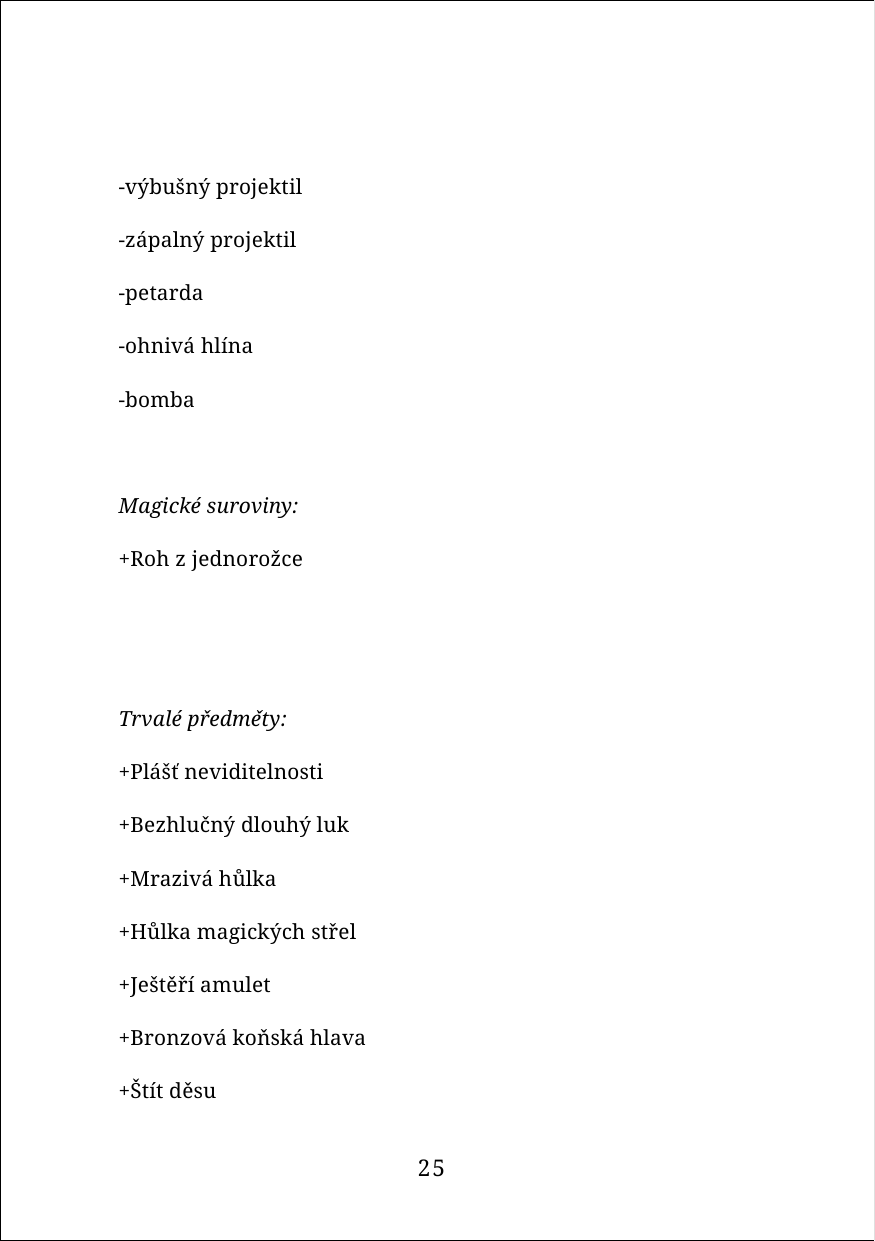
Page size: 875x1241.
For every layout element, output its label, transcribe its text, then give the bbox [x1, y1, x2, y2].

text +Roh z jednorožce [118, 544, 756, 573]
text Trvalé předměty: [118, 704, 756, 732]
text -ohnivá hlína [118, 331, 756, 360]
text Magické suroviny: [118, 491, 756, 519]
text +Bronzová koňská hlava [118, 1023, 756, 1052]
text +Plášť neviditelnosti [118, 757, 756, 786]
text -výbušný projektil [118, 172, 756, 200]
text +Štít děsu [118, 1077, 756, 1105]
text +Mrazivá hůlka [118, 864, 756, 892]
text -petarda [118, 278, 756, 307]
text +Ještěří amulet [118, 970, 756, 999]
text +Hůlka magických střel [118, 917, 756, 945]
text -bomba [118, 385, 756, 413]
text -zápalný projektil [118, 225, 756, 253]
text +Bezhlučný dlouhý luk [118, 811, 756, 839]
